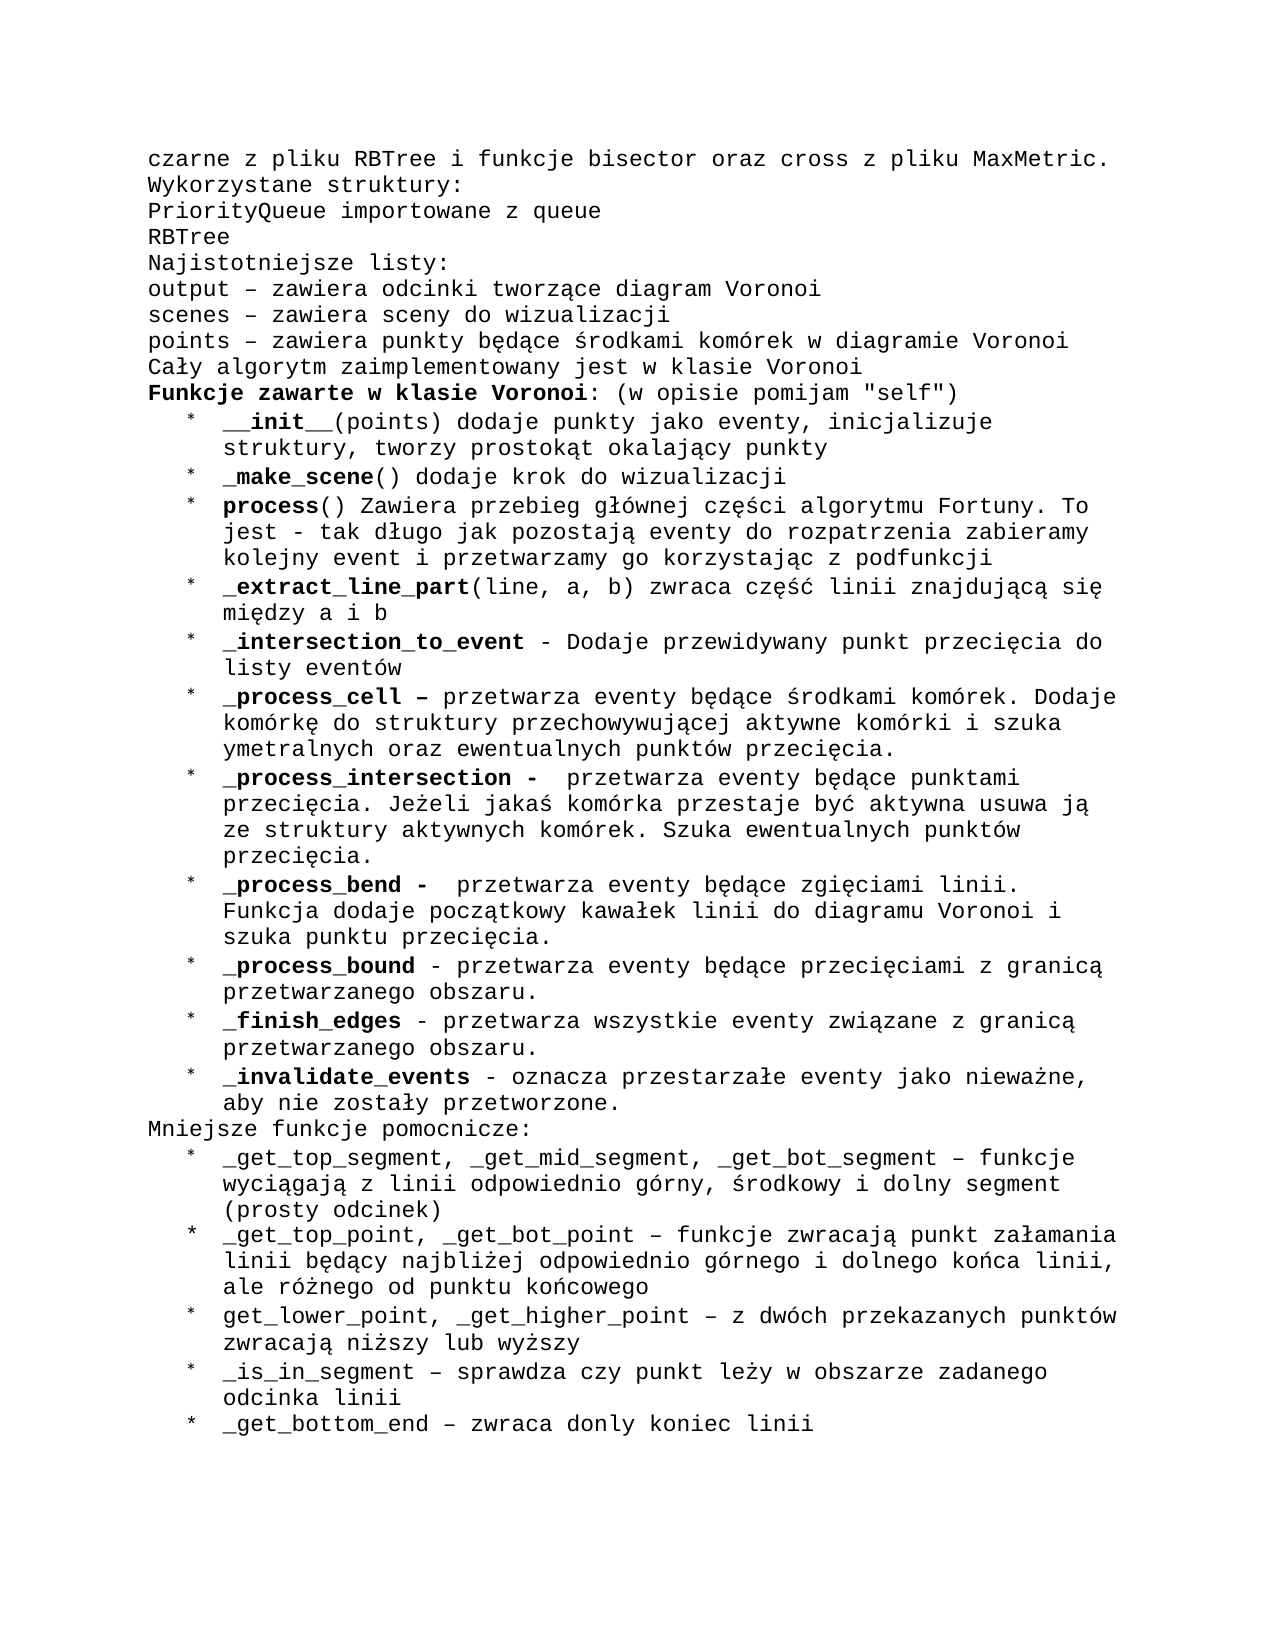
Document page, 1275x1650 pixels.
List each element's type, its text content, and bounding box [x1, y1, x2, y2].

list _finish_edges - przetwarza wszystkie eventy związane z granicą przetwarzanego obszaru. [185, 1007, 1127, 1062]
list __init__(points) dodaje punkty jako eventy, inicjalizuje struktury, tworzy prostokąt okalający punkty [185, 407, 1127, 462]
list _process_intersection - przetwarza eventy będące punktami przecięcia. Jeżeli jakaś komórka przestaje być aktywna usuwa ją ze struktury aktywnych komórek. Szuka ewentualnych punktów przecięcia. [185, 763, 1127, 871]
list _intersection_to_event - Dodaje przewidywany punkt przecięcia do listy eventów [185, 627, 1127, 682]
list _is_in_segment – sprawdza czy punkt leży w obszarze zadanego odcinka linii [185, 1357, 1127, 1412]
text Cały algorytm zaimplementowany jest w klasie Voronoi [148, 355, 1127, 381]
list get_lower_point, _get_higher_point – z dwóch przekazanych punktów zwracają niższy lub wyższy [185, 1302, 1127, 1357]
text PriorityQueue importowane z queue [148, 199, 1127, 225]
text points – zawiera punkty będące środkami komórek w diagramie Voronoi [148, 329, 1127, 355]
text Wykorzystane struktury: [148, 173, 1127, 199]
text scenes – zawiera sceny do wizualizacji [148, 303, 1127, 329]
text output – zawiera odcinki tworzące diagram Voronoi [148, 277, 1127, 303]
list process() Zawiera przebieg głównej części algorytmu Fortuny. To jest - tak długo jak pozostają eventy do rozpatrzenia zabieramy kolejny event i przetwarzamy go korzystając z podfunkcji [185, 491, 1127, 572]
text Najistotniejsze listy: [148, 251, 1127, 277]
list _process_cell – przetwarza eventy będące środkami komórek. Dodaje komórkę do struktury przechowywującej aktywne komórki i szuka ymetralnych oraz ewentualnych punktów przecięcia. [185, 682, 1127, 763]
list _get_top_segment, _get_mid_segment, _get_bot_segment – funkcje wyciągają z linii odpowiednio górny, środkowy i dolny segment (prosty odcinek) [185, 1143, 1127, 1224]
list _process_bound - przetwarza eventy będące przecięciami z granicą przetwarzanego obszaru. [185, 952, 1127, 1007]
list _get_top_point, _get_bot_point – funkcje zwracają punkt załamania linii będący najbliżej odpowiednio górnego i dolnego końca linii, ale różnego od punktu końcowego [185, 1224, 1127, 1302]
list _get_bottom_end – zwraca donly koniec linii [185, 1412, 1127, 1438]
list _invalidate_events - oznacza przestarzałe eventy jako nieważne, aby nie zostały przetworzone. [185, 1062, 1127, 1117]
text Mniejsze funkcje pomocnicze: [148, 1117, 1127, 1143]
text RBTree [148, 225, 1127, 251]
text czarne z pliku RBTree i funkcje bisector oraz cross z pliku MaxMetric. [148, 148, 1127, 173]
list _process_bend - przetwarza eventy będące zgięciami linii. Funkcja dodaje początkowy kawałek linii do diagramu Voronoi i szuka punktu przecięcia. [185, 871, 1127, 952]
text Funkcje zawarte w klasie Voronoi: (w opisie pomijam "self") [148, 381, 1127, 407]
list _extract_line_part(line, a, b) zwraca część linii znajdującą się między a i b [185, 572, 1127, 627]
list _make_scene() dodaje krok do wizualizacji [185, 462, 1127, 491]
